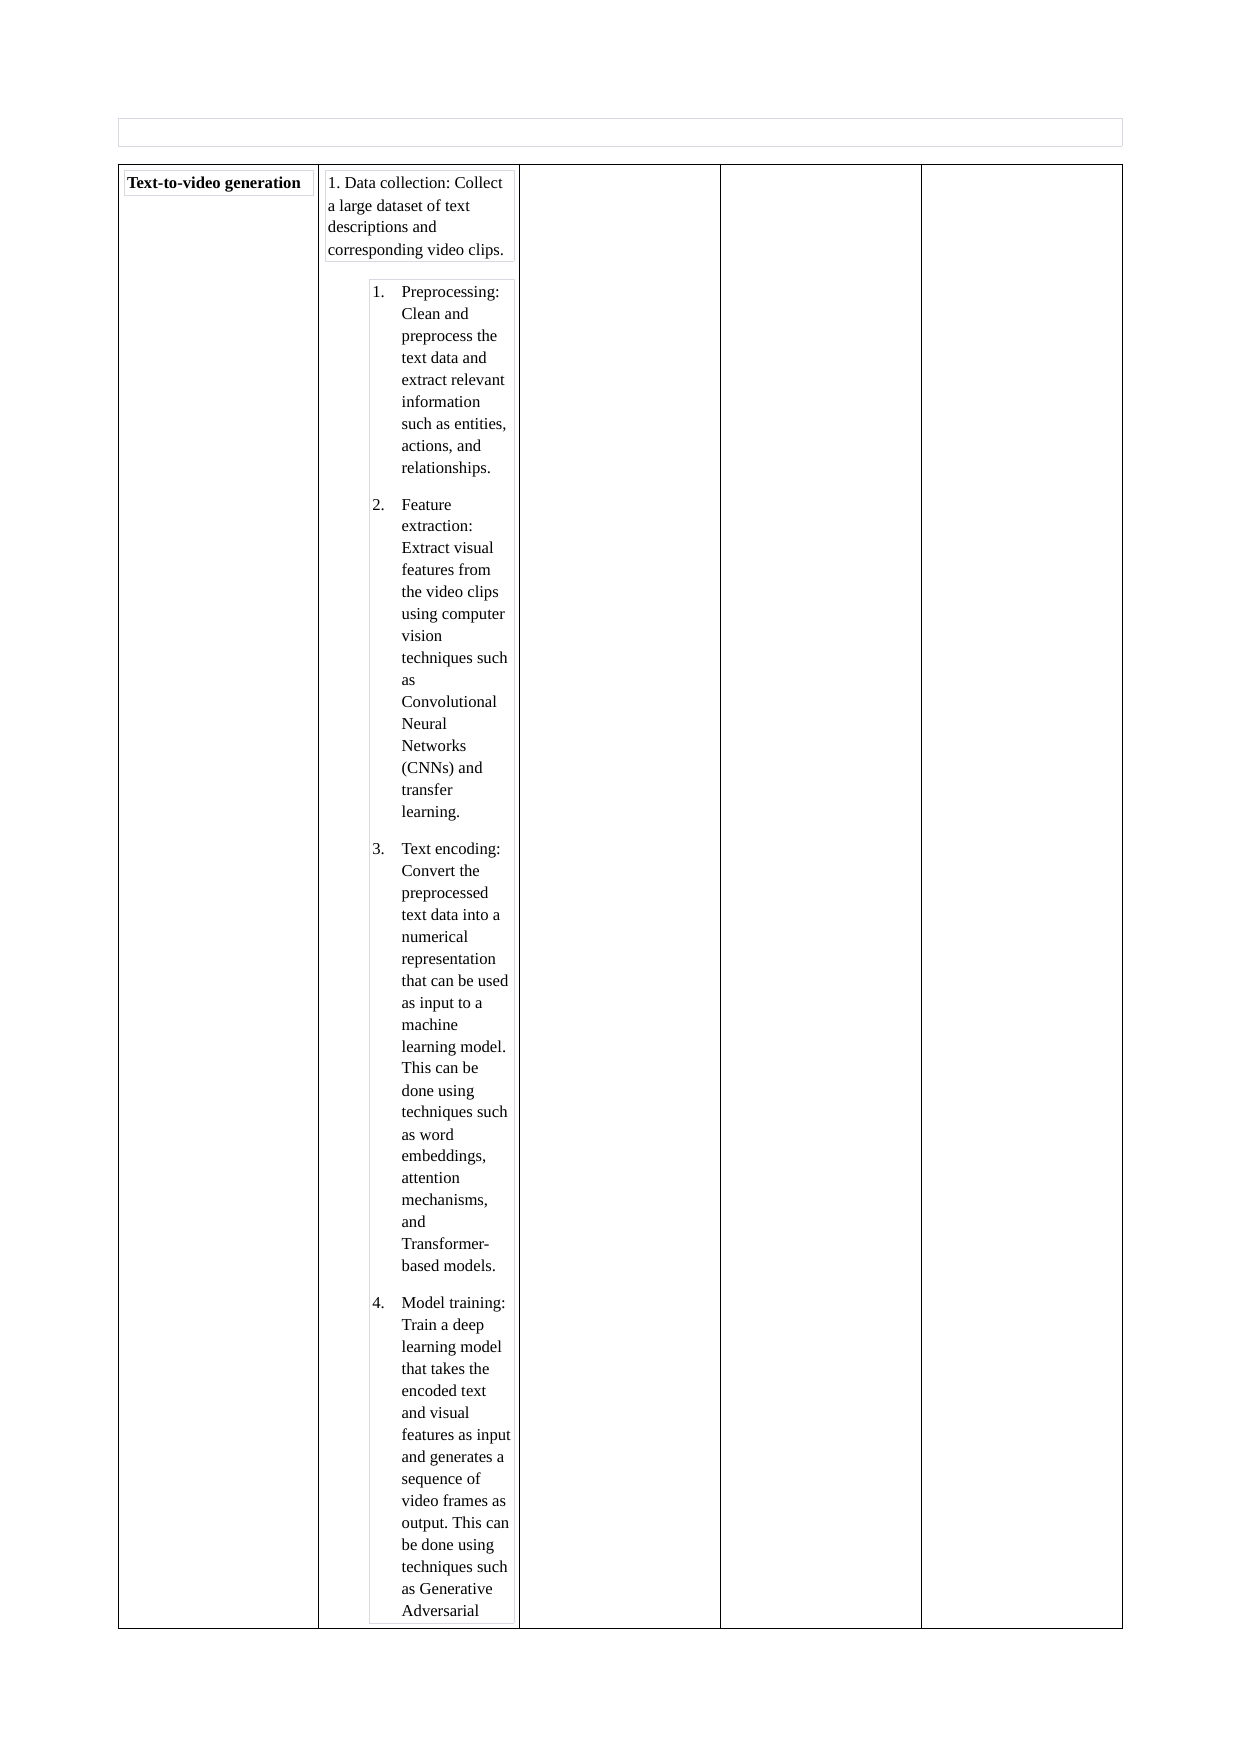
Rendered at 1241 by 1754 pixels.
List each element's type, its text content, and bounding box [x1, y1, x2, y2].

table_header Text-to-video generation [119, 165, 318, 1628]
table_header 1. Data collection: Collect a large dataset of text descriptions and corresponding video clips. Preprocessing: Clean and preprocess the text data and extract relevant information such as entities, actions, and relationships. Feature extraction: Extract visual features from the video clips using computer vision techniques such as Convolutional Neural Networks (CNNs) and transfer learning. Text encoding: Convert the preprocessed text data into a numerical representation that can be used as input to a machine learning model. This can be done using techniques such as word embeddings, attention mechanisms, and Transformer-based models. Model training: Train a deep learning model that takes the encoded text and visual features as input and generates a sequence of video frames as output. This can be done using techniques such as Generative Adversarial [319, 165, 519, 1628]
table_header [721, 165, 921, 1628]
table_header [922, 165, 1122, 1628]
table_header [520, 165, 720, 1628]
